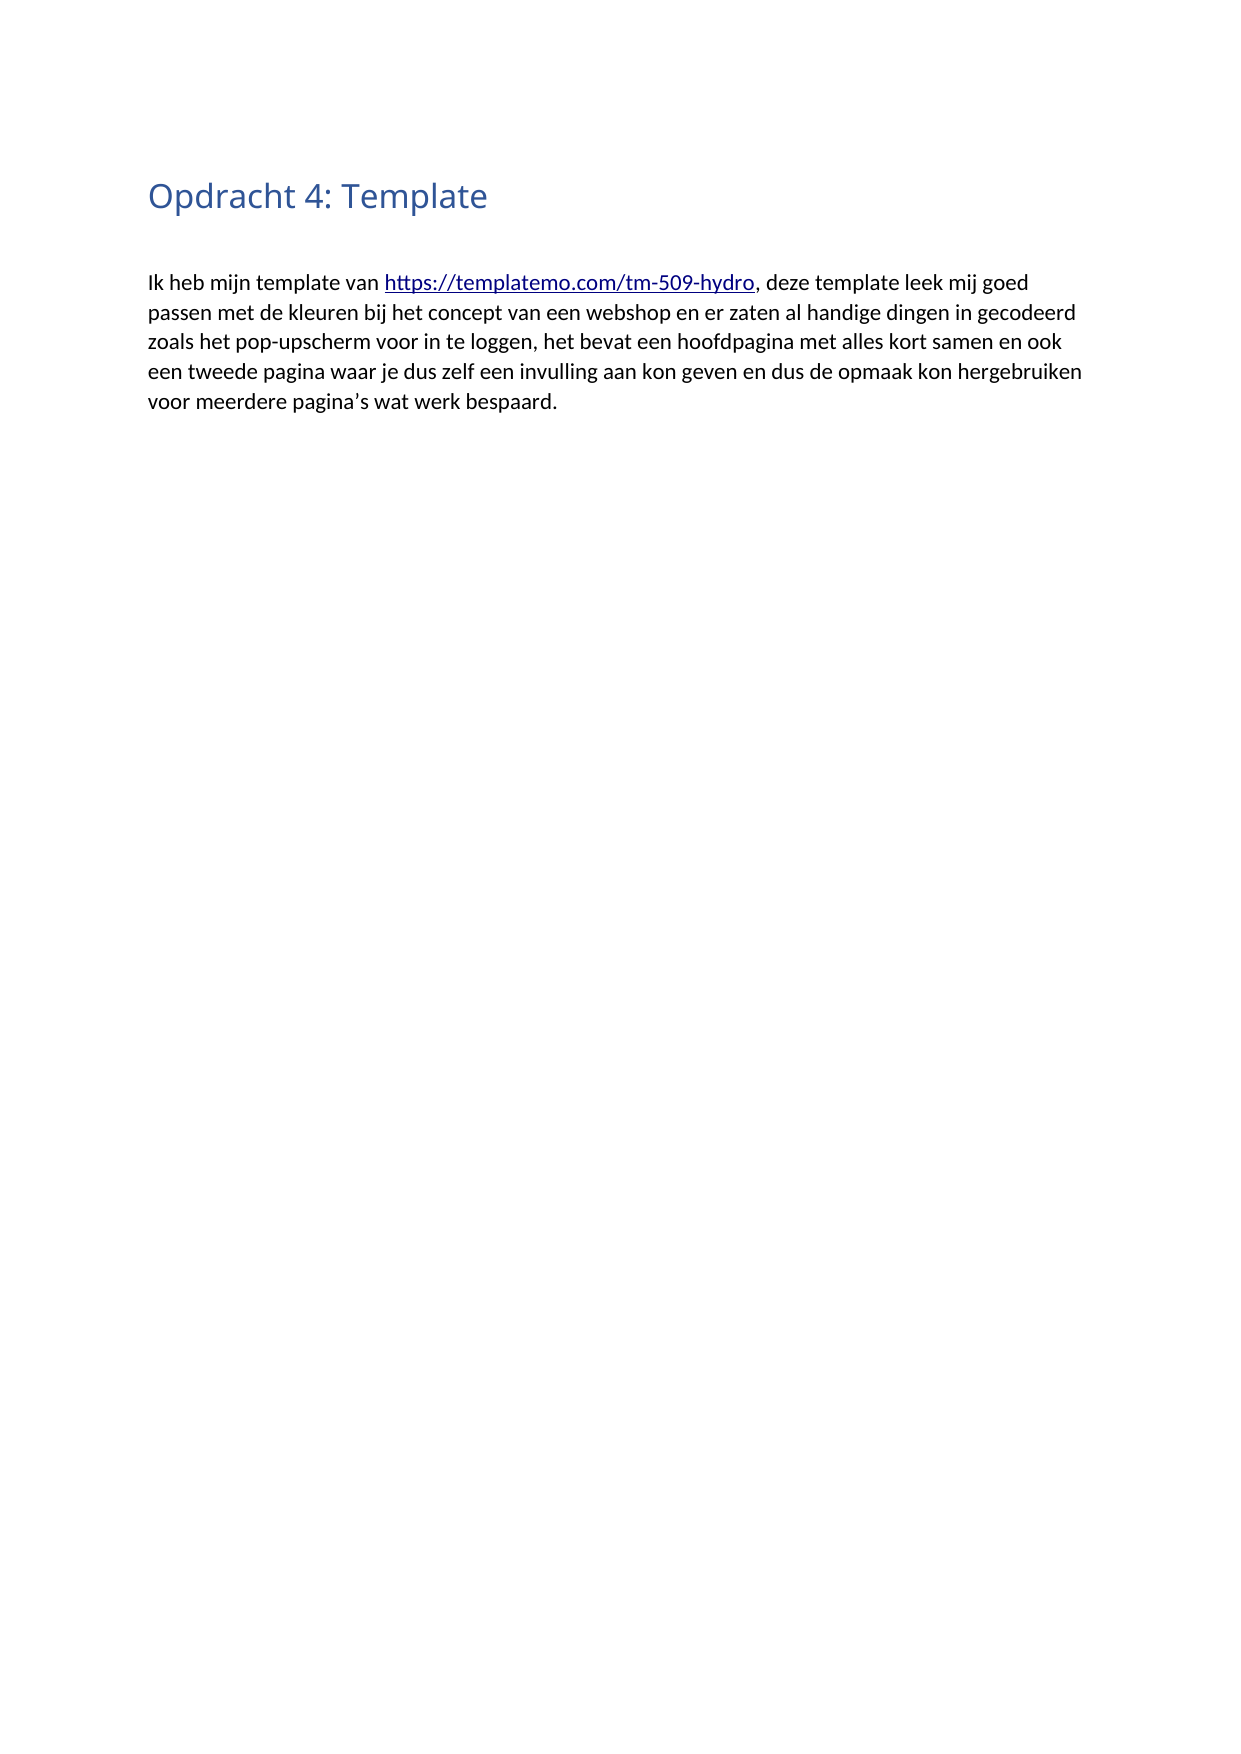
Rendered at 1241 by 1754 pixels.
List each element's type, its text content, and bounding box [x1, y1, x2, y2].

subtitle Opdracht 4: Template [148, 173, 1093, 218]
text Ik heb mijn template van https://templatemo.com/tm-509-hydro, deze template leek mij goed passen met de kleuren bij het concept van een webshop en er zaten al handige dingen in gecodeerd zoals het pop-upscherm voor in te loggen, het bevat een hoofdpagina met alles kort samen en ook een tweede pagina waar je dus zelf een invulling aan kon geven en dus de opmaak kon hergebruiken voor meerdere pagina’s wat werk bespaard. [148, 268, 1093, 415]
